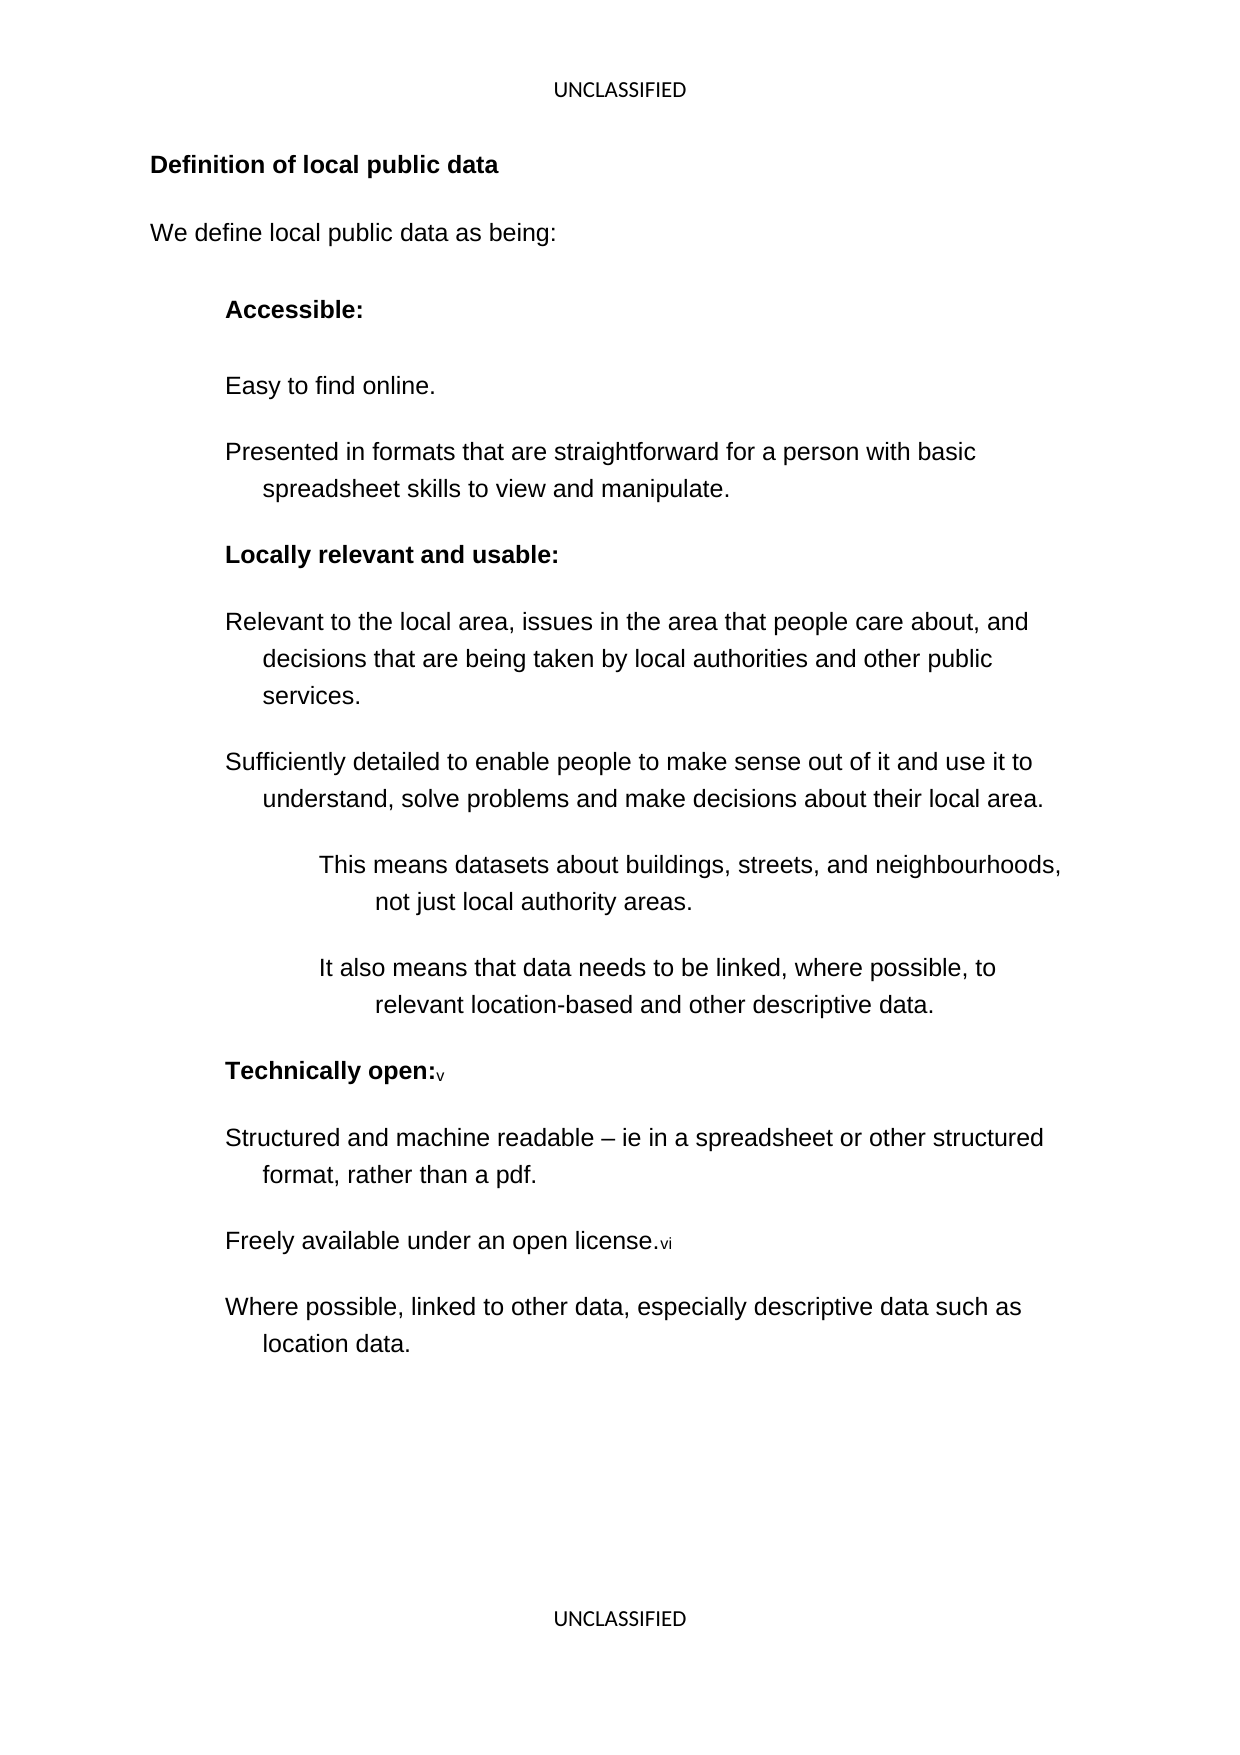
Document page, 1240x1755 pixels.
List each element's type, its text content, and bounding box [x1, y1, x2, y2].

text Where possible, linked to other data, especially descriptive data such as location data. [225, 1292, 1089, 1366]
text Definition of local public data [150, 150, 1089, 189]
text Locally relevant and usable: [225, 539, 1089, 578]
text We define local public data as being: [150, 217, 1089, 256]
text Relevant to the local area, issues in the area that people care about, and decisions that are being taken by local authorities and other public services. [225, 607, 1089, 718]
text This means datasets about buildings, streets, and neighbourhoods, not just local authority areas. [319, 850, 1089, 924]
text Freely available under an open license. [225, 1226, 1089, 1263]
text Technically open: [150, 1056, 1089, 1094]
text Sufficiently detailed to enable people to make sense out of it and use it to understand, solve problems and make decisions about their local area. [225, 747, 1089, 821]
text Structured and machine readable – ie in a spreadsheet or other structured format, rather than a pdf. [225, 1123, 1089, 1197]
text Easy to find online. [225, 371, 1089, 408]
text Presented in formats that are straightforward for a person with basic spreadsheet skills to view and manipulate. [225, 437, 1089, 511]
text It also means that data needs to be linked, where possible, to relevant location-based and other descriptive data. [319, 953, 1089, 1027]
text Accessible: [150, 295, 1089, 334]
